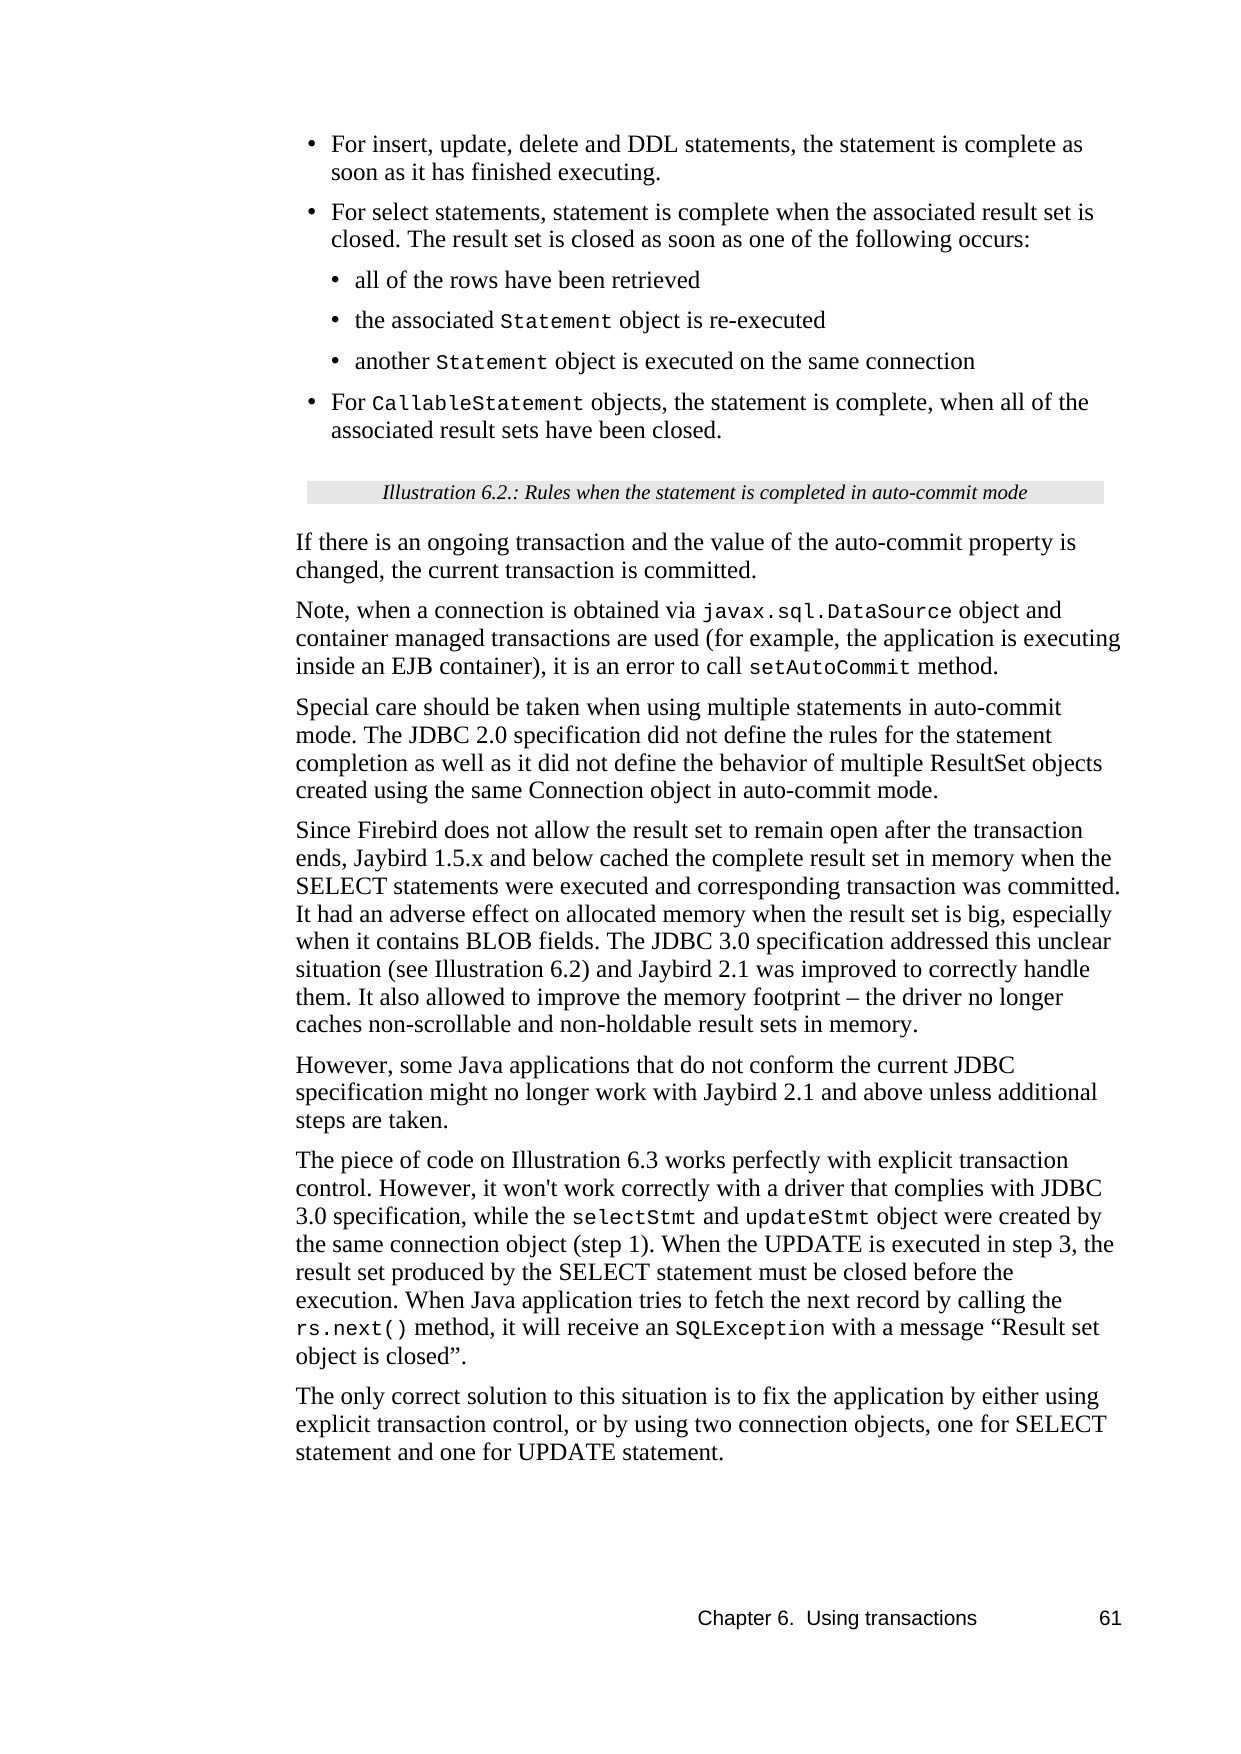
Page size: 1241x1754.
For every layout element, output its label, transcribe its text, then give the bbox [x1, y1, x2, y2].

text Note, when a connection is obtained via javax.sql.DataSource object and container managed transactions are used (for example, the application is executing inside an EJB container), it is an error to call setAutoCommit method. [295, 596, 1122, 681]
text Special care should be taken when using multiple statements in auto-commit mode. The JDBC 2.0 specification did not define the rules for the statement completion as well as it did not define the behavior of multiple ResultSet objects created using the same Connection object in auto-commit mode. [295, 693, 1122, 804]
list all of the rows have been retrieved [331, 266, 1104, 293]
text Since Firebird does not allow the result set to remain open after the transaction ends, Jaybird 1.5.x and below cached the complete result set in memory when the SELECT statements were executed and corresponding transaction was committed. It had an adverse effect on allocated memory when the result set is big, especially when it contains BLOB fields. The JDBC 3.0 specification addressed this unclear situation (see Illustration 6.2) and Jaybird 2.1 was improved to correctly handle them. It also allowed to improve the memory footprint – the driver no longer caches non-scrollable and non-holdable result sets in memory. [295, 817, 1122, 1038]
text The piece of code on Illustration 6.3 works perfectly with explicit transaction control. However, it won't work correctly with a driver that complies with JDBC 3.0 specification, while the selectStmt and updateStmt object were created by the same connection object (step 1). When the UPDATE is executed in step 3, the result set produced by the SELECT statement must be closed before the execution. When Java application tries to fetch the next record by calling the rs.next() method, it will receive an SQLException with a message “Result set object is closed”. [295, 1146, 1122, 1370]
text However, some Java applications that do not conform the current JDBC specification might no longer work with Jaybird 2.1 and above unless additional steps are taken. [295, 1051, 1122, 1134]
list For CallableStatement objects, the statement is complete, when all of the associated result sets have been closed. [307, 388, 1104, 444]
text If there is an ongoing transaction and the value of the auto-commit property is changed, the current transaction is committed. [295, 528, 1122, 583]
text Illustration 6.2.: Rules when the statement is completed in auto-commit mode [307, 481, 1104, 504]
list the associated Statement object is re-executed [331, 306, 1104, 334]
list For select statements, statement is complete when the associated result set is closed. The result set is closed as soon as one of the following occurs: [307, 198, 1104, 253]
text The only correct solution to this situation is to fix the application by either using explicit transaction control, or by using two connection objects, one for SELECT statement and one for UPDATE statement. [295, 1382, 1122, 1465]
list For insert, update, delete and DDL statements, the statement is complete as soon as it has finished executing. [307, 130, 1104, 185]
list another Statement object is executed on the same connection [331, 347, 1104, 376]
